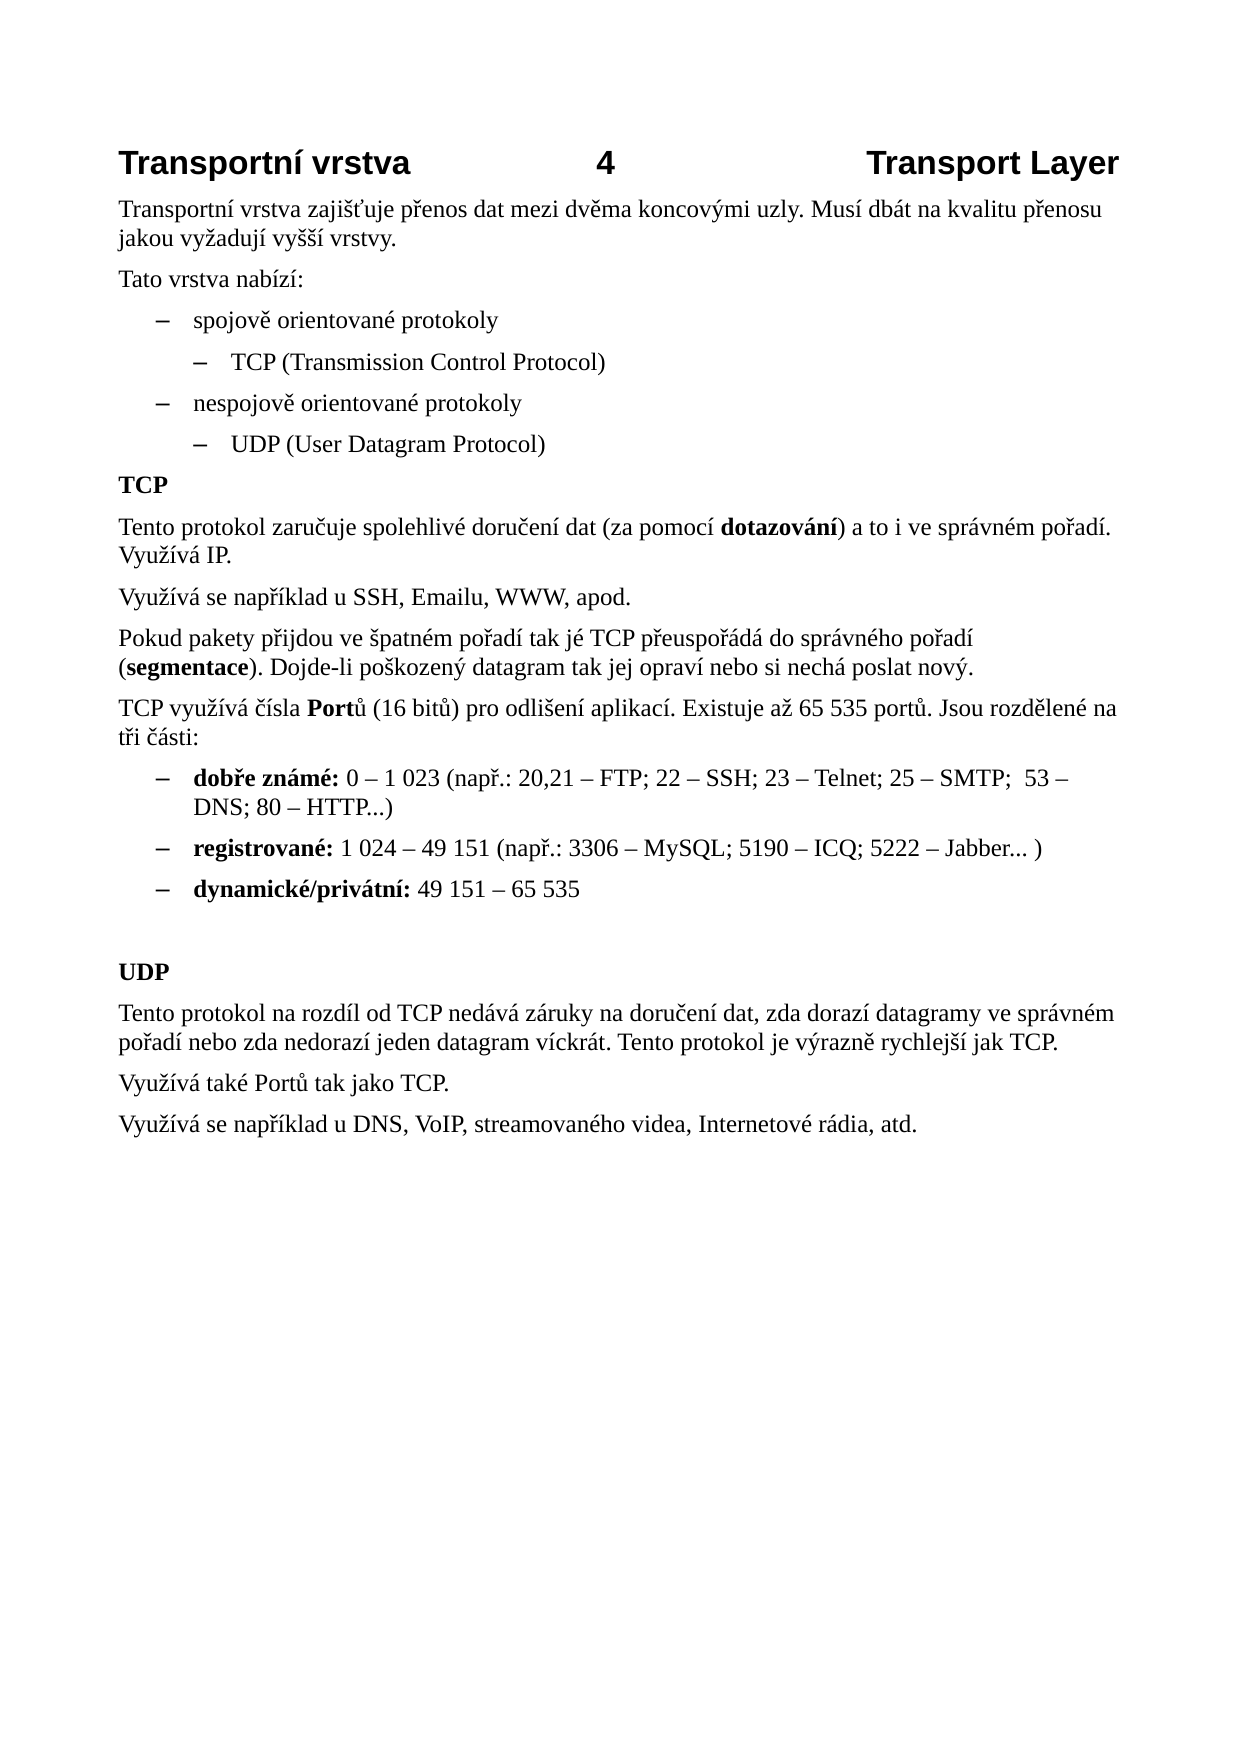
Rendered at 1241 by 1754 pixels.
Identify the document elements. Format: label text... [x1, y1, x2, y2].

list registrované: 1 024 – 49 151 (např.: 3306 – MySQL; 5190 – ICQ; 5222 – Jabber... ) [156, 833, 1122, 862]
text Využívá také Portů tak jako TCP. [118, 1068, 1122, 1097]
text Tato vrstva nabízí: [118, 264, 1122, 293]
text Využívá se například u DNS, VoIP, streamovaného videa, Internetové rádia, atd. [118, 1109, 1122, 1138]
text Využívá se například u SSH, Emailu, WWW, apod. [118, 582, 1122, 611]
text UDP [118, 957, 1122, 986]
list TCP (Transmission Control Protocol) [193, 347, 1122, 376]
text Pokud pakety přijdou ve špatném pořadí tak jé TCP přeuspořádá do správného pořadí (segmentace). Dojde-li poškozený datagram tak jej opraví nebo si nechá poslat nový. [118, 623, 1122, 681]
subtitle Transportní vrstva 4 Transport Layer [118, 143, 1122, 182]
text TCP využívá čísla Portů (16 bitů) pro odlišení aplikací. Existuje až 65 535 portů. Jsou rozdělené na tři části: [118, 693, 1122, 751]
list dynamické/privátní: 49 151 – 65 535 [156, 874, 1122, 903]
list dobře známé: 0 – 1 023 (např.: 20,21 – FTP; 22 – SSH; 23 – Telnet; 25 – SMTP; 53 – DNS; 80 – HTTP...) [156, 763, 1122, 821]
text Tento protokol zaručuje spolehlivé doručení dat (za pomocí dotazování) a to i ve správném pořadí. Využívá IP. [118, 512, 1122, 569]
list UDP (User Datagram Protocol) [193, 429, 1122, 458]
list nespojově orientované protokoly [156, 388, 1122, 417]
list spojově orientované protokoly [156, 306, 1122, 334]
text TCP [118, 471, 1122, 499]
text Transportní vrstva zajišťuje přenos dat mezi dvěma koncovými uzly. Musí dbát na kvalitu přenosu jakou vyžadují vyšší vrstvy. [118, 194, 1122, 252]
text Tento protokol na rozdíl od TCP nedává záruky na doručení dat, zda dorazí datagramy ve správném pořadí nebo zda nedorazí jeden datagram víckrát. Tento protokol je výrazně rychlejší jak TCP. [118, 998, 1122, 1056]
